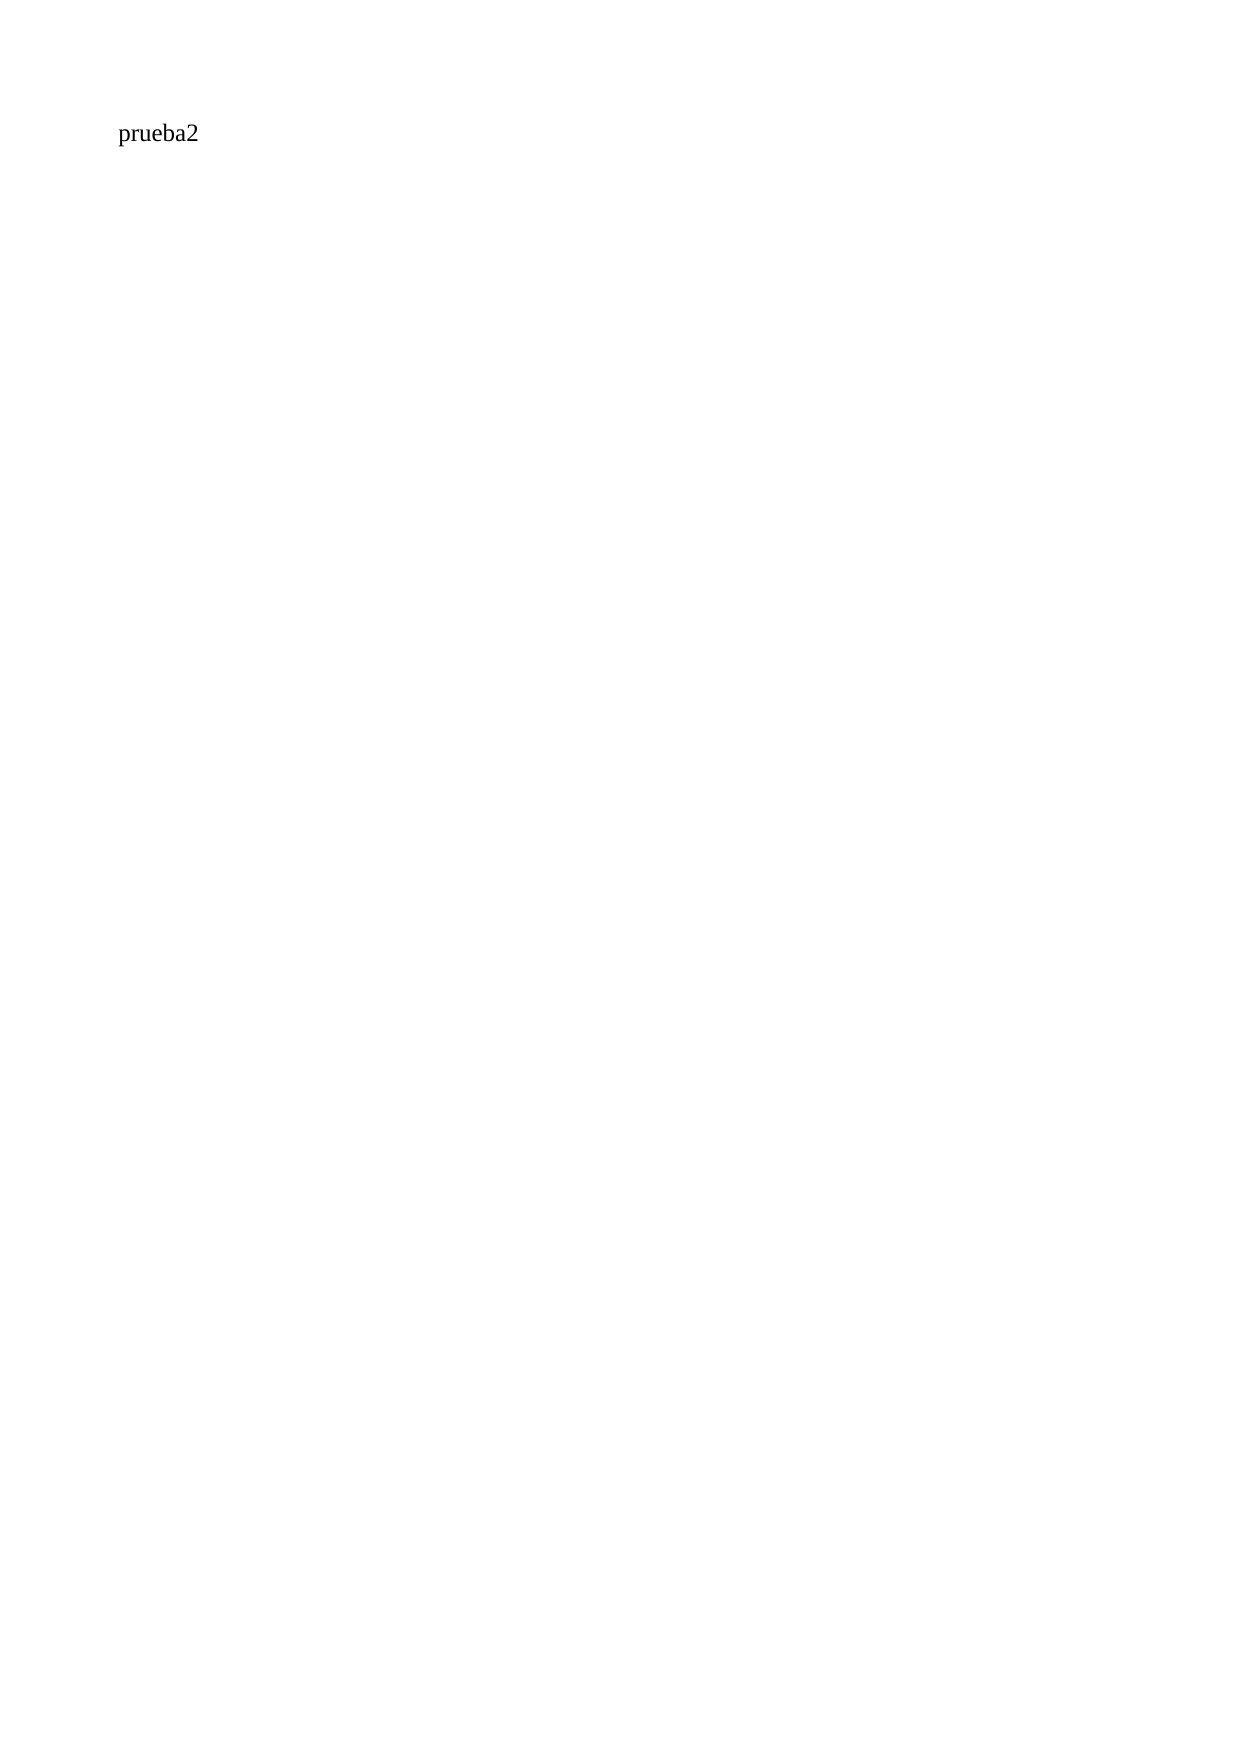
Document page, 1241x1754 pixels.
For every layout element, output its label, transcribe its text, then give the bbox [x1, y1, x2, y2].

text prueba2 [118, 118, 1122, 147]
